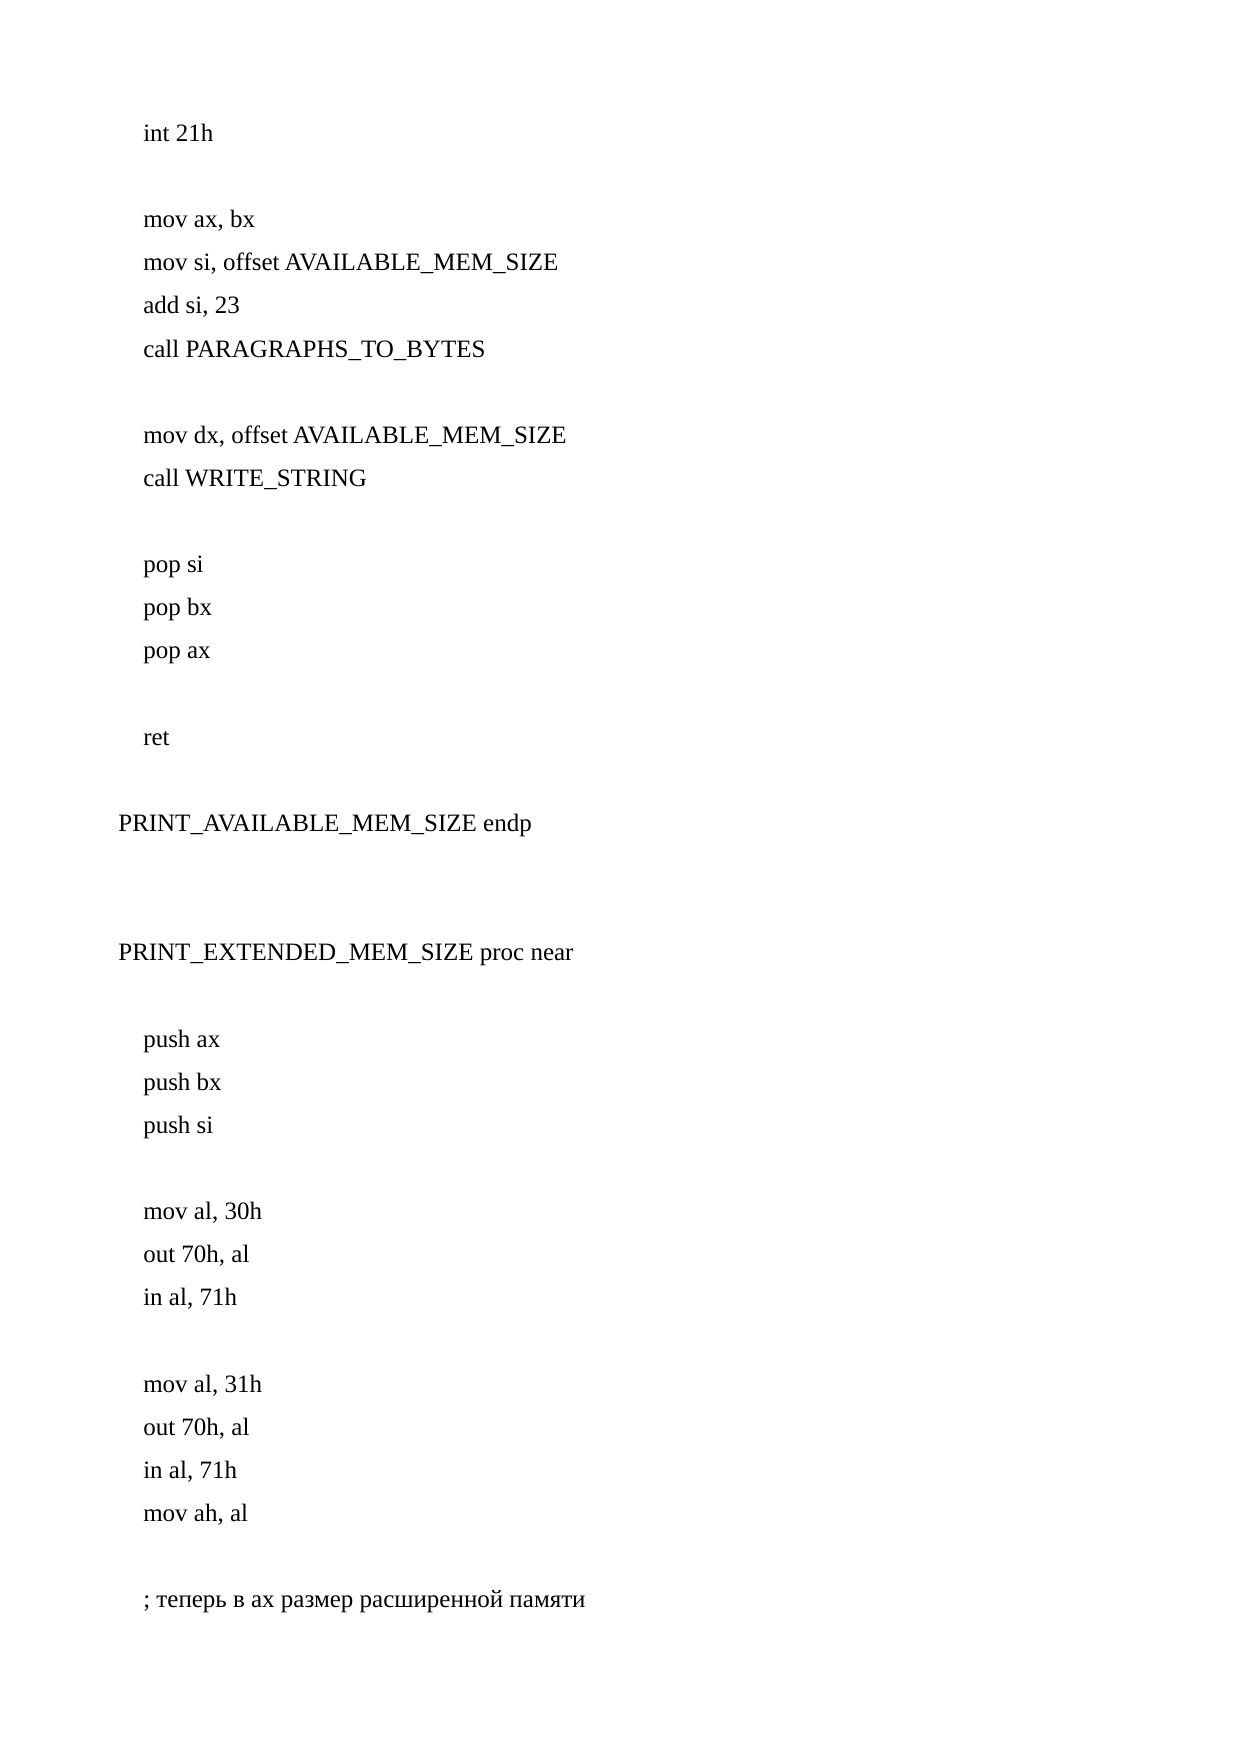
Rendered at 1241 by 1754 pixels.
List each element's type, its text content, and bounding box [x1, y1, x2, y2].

text add si, 23 [118, 291, 1122, 319]
text mov al, 31h [118, 1369, 1122, 1397]
text mov ah, al [118, 1498, 1122, 1527]
text pop bx [118, 592, 1122, 621]
text push si [118, 1110, 1122, 1139]
text PRINT_EXTENDED_MEM_SIZE proc near [118, 937, 1122, 966]
text push ax [118, 1024, 1122, 1052]
text mov si, offset AVAILABLE_MEM_SIZE [118, 247, 1122, 276]
text ; теперь в ax размер расширенной памяти [118, 1584, 1122, 1613]
text push bx [118, 1067, 1122, 1096]
text in al, 71h [118, 1455, 1122, 1484]
text call PARAGRAPHS_TO_BYTES [118, 334, 1122, 362]
text ret [118, 722, 1122, 751]
text int 21h [118, 118, 1122, 147]
text mov al, 30h [118, 1196, 1122, 1225]
text PRINT_AVAILABLE_MEM_SIZE endp [118, 808, 1122, 837]
text out 70h, al [118, 1239, 1122, 1268]
text call WRITE_STRING [118, 463, 1122, 492]
text pop si [118, 549, 1122, 578]
text pop ax [118, 636, 1122, 664]
text out 70h, al [118, 1412, 1122, 1441]
text mov ax, bx [118, 204, 1122, 233]
text mov dx, offset AVAILABLE_MEM_SIZE [118, 420, 1122, 449]
text in al, 71h [118, 1282, 1122, 1311]
